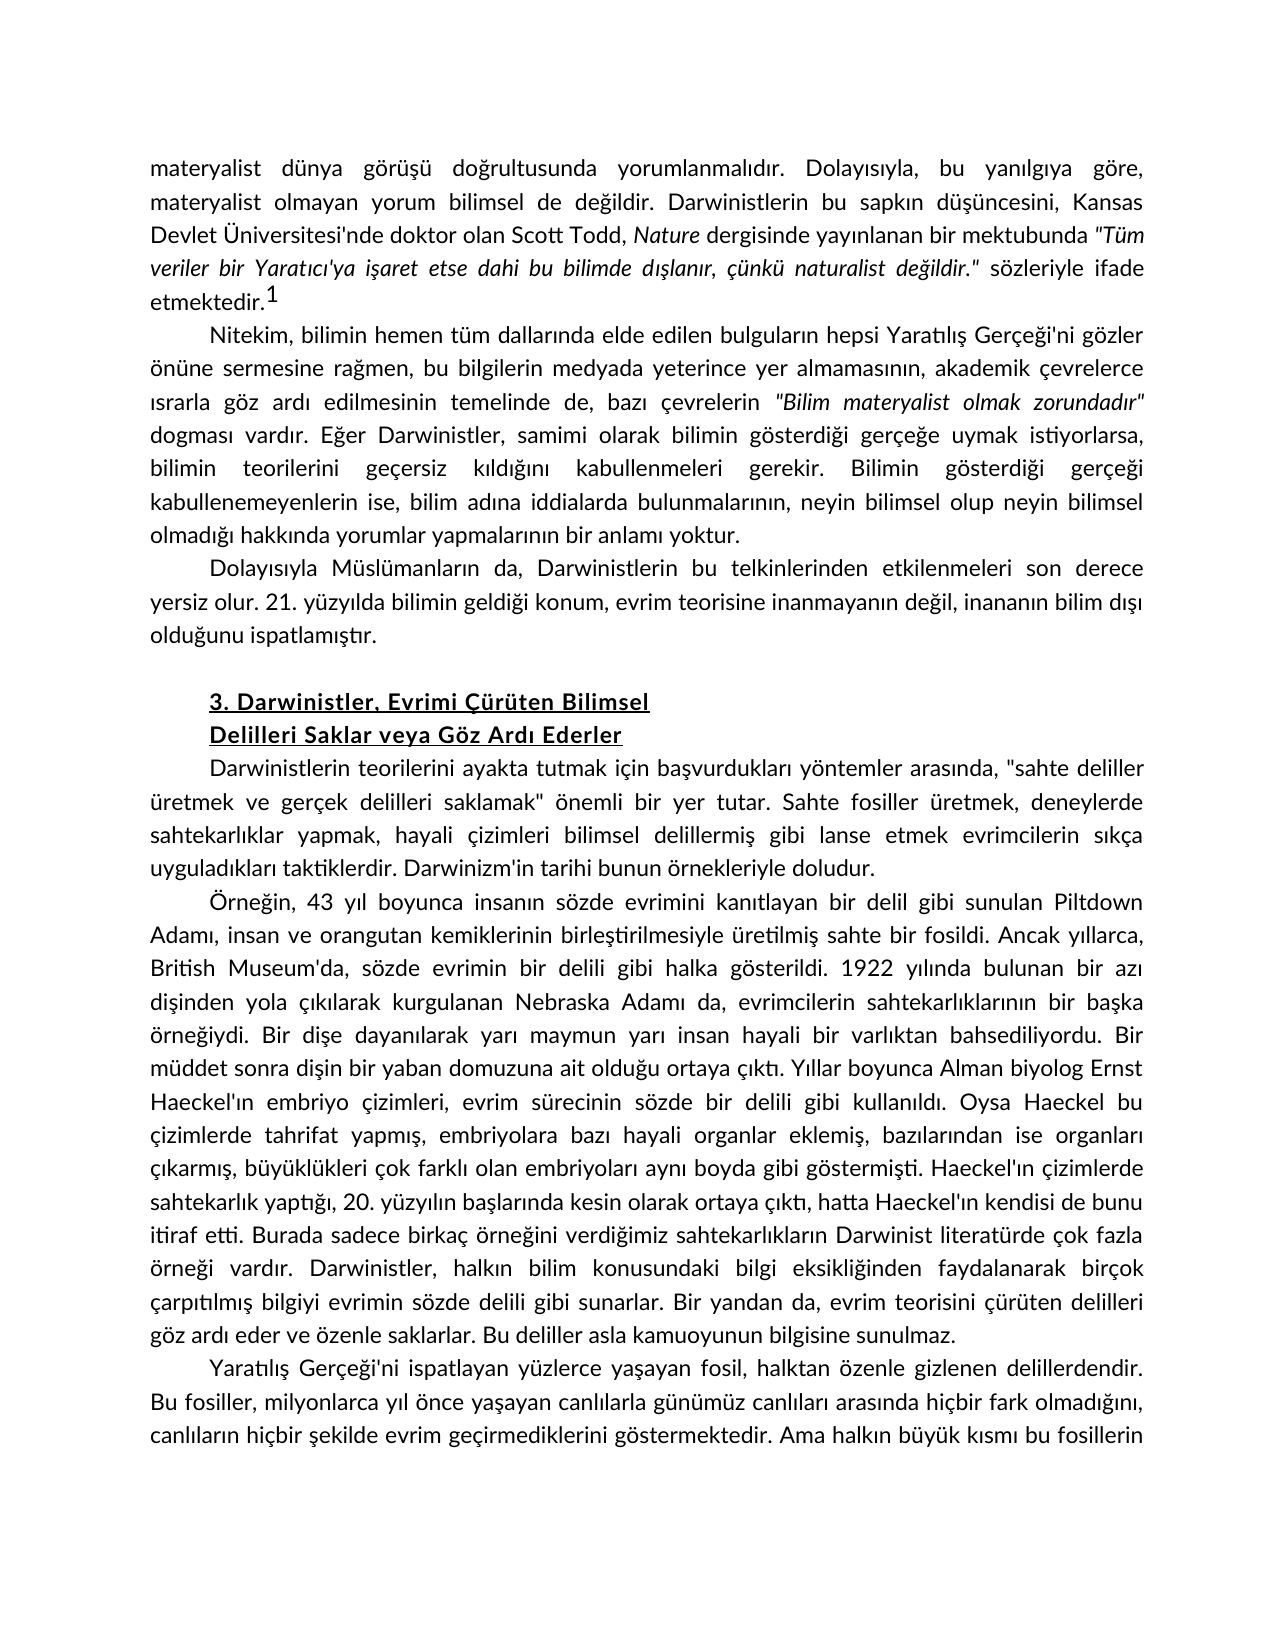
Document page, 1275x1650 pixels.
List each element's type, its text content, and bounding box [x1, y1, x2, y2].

text 3. Darwinistler, Evrimi Çürüten Bilimsel [150, 683, 1145, 717]
text Dolayısıyla Müslümanların da, Darwinistlerin bu telkinlerinden etkilenmeleri son derece yersiz olur. 21. yüzyılda bilimin geldiği konum, evrim teorisine inanmayanın değil, inananın bilim dışı olduğunu ispatlamıştır. [150, 550, 1145, 650]
text Darwinistlerin teorilerini ayakta tutmak için başvurdukları yöntemler arasında, "sahte deliller üretmek ve gerçek delilleri saklamak" önemli bir yer tutar. Sahte fosiller üretmek, deneylerde sahtekarlıklar yapmak, hayali çizimleri bilimsel delillermiş gibi lanse etmek evrimcilerin sıkça uyguladıkları taktiklerdir. Darwinizm'in tarihi bunun örnekleriyle doludur. [150, 750, 1145, 883]
text Nitekim, bilimin hemen tüm dallarında elde edilen bulguların hepsi Yaratılış Gerçeği'ni gözler önüne sermesine rağmen, bu bilgilerin medyada yeterince yer almamasının, akademik çevrelerce ısrarla göz ardı edilmesinin temelinde de, bazı çevrelerin "Bilim materyalist olmak zorundadır" dogması vardır. Eğer Darwinistler, samimi olarak bilimin gösterdiği gerçeğe uymak istiyorlarsa, bilimin teorilerini geçersiz kıldığını kabullenmeleri gerekir. Bilimin gösterdiği gerçeği kabullenemeyenlerin ise, bilim adına iddialarda bulunmalarının, neyin bilimsel olup neyin bilimsel olmadığı hakkında yorumlar yapmalarının bir anlamı yoktur. [150, 317, 1145, 550]
text materyalist dünya görüşü doğrultusunda yorumlanmalıdır. Dolayısıyla, bu yanılgıya göre, materyalist olmayan yorum bilimsel de değildir. Darwinistlerin bu sapkın düşüncesini, Kansas Devlet Üniversitesi'nde doktor olan Scott Todd, Nature dergisinde yayınlanan bir mektubunda "Tüm veriler bir Yaratıcı'ya işaret etse dahi bu bilimde dışlanır, çünkü naturalist değildir." sözleriyle ifade etmektedir.1 [150, 150, 1145, 317]
text Örneğin, 43 yıl boyunca insanın sözde evrimini kanıtlayan bir delil gibi sunulan Piltdown Adamı, insan ve orangutan kemiklerinin birleştirilmesiyle üretilmiş sahte bir fosildi. Ancak yıllarca, British Museum'da, sözde evrimin bir delili gibi halka gösterildi. 1922 yılında bulunan bir azı dişinden yola çıkılarak kurgulanan Nebraska Adamı da, evrimcilerin sahtekarlıklarının bir başka örneğiydi. Bir dişe dayanılarak yarı maymun yarı insan hayali bir varlıktan bahsediliyordu. Bir müddet sonra dişin bir yaban domuzuna ait olduğu ortaya çıktı. Yıllar boyunca Alman biyolog Ernst Haeckel'ın embriyo çizimleri, evrim sürecinin sözde bir delili gibi kullanıldı. Oysa Haeckel bu çizimlerde tahrifat yapmış, embriyolara bazı hayali organlar eklemiş, bazılarından ise organları çıkarmış, büyüklükleri çok farklı olan embriyoları aynı boyda gibi göstermişti. Haeckel'ın çizimlerde sahtekarlık yaptığı, 20. yüzyılın başlarında kesin olarak ortaya çıktı, hatta Haeckel'ın kendisi de bunu itiraf etti. Burada sadece birkaç örneğini verdiğimiz sahtekarlıkların Darwinist literatürde çok fazla örneği vardır. Darwinistler, halkın bilim konusundaki bilgi eksikliğinden faydalanarak birçok çarpıtılmış bilgiyi evrimin sözde delili gibi sunarlar. Bir yandan da, evrim teorisini çürüten delilleri göz ardı eder ve özenle saklarlar. Bu deliller asla kamuoyunun bilgisine sunulmaz. [150, 883, 1145, 1350]
text Delilleri Saklar veya Göz Ardı Ederler [150, 717, 1145, 750]
text Yaratılış Gerçeği'ni ispatlayan yüzlerce yaşayan fosil, halktan özenle gizlenen delillerdendir. Bu fosiller, milyonlarca yıl önce yaşayan canlılarla günümüz canlıları arasında hiçbir fark olmadığını, canlıların hiçbir şekilde evrim geçirmediklerini göstermektedir. Ama halkın büyük kısmı bu fosillerin [150, 1350, 1145, 1450]
